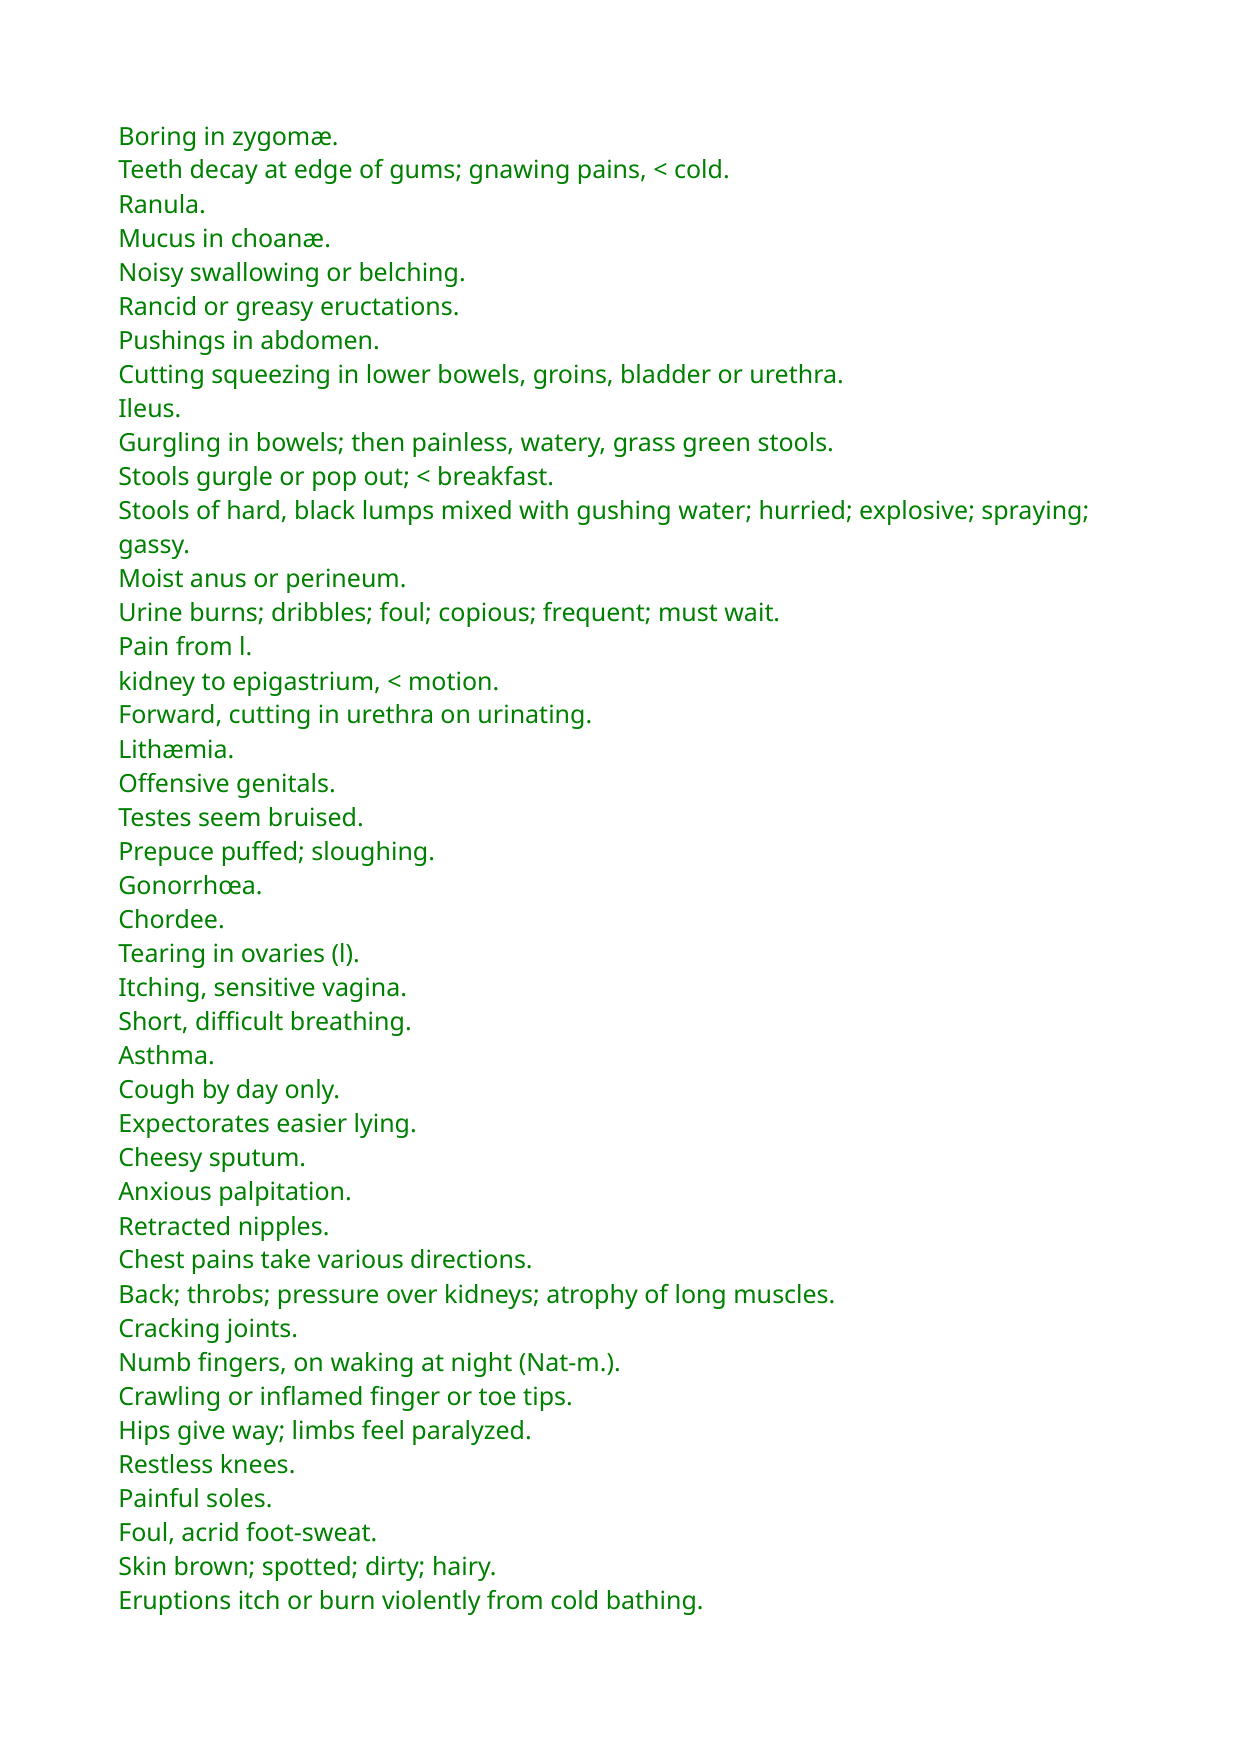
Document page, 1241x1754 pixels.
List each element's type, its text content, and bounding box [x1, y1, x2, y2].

text Hips give way; limbs feel paralyzed. [118, 1412, 1122, 1447]
text Retracted nipples. [118, 1208, 1122, 1242]
text Urine burns; dribbles; foul; copious; frequent; must wait. [118, 595, 1122, 629]
text Moist anus or perineum. [118, 561, 1122, 595]
text Eruptions itch or burn violently from cold bathing. [118, 1583, 1122, 1617]
text Cracking joints. [118, 1310, 1122, 1344]
text Numb fingers, on waking at night (Nat-m.). [118, 1344, 1122, 1378]
text Gurgling in bowels; then painless, watery, grass green stools. [118, 425, 1122, 459]
text Skin brown; spotted; dirty; hairy. [118, 1549, 1122, 1583]
text Cutting squeezing in lower bowels, groins, bladder or urethra. [118, 357, 1122, 391]
text Expectorates easier lying. [118, 1106, 1122, 1140]
text Chordee. [118, 902, 1122, 936]
text Asthma. [118, 1038, 1122, 1072]
text Teeth decay at edge of gums; gnawing pains, < cold. [118, 152, 1122, 186]
text Cheesy sputum. [118, 1140, 1122, 1174]
text Gonorrhœa. [118, 867, 1122, 902]
text Painful soles. [118, 1481, 1122, 1515]
text Testes seem bruised. [118, 799, 1122, 833]
text Anxious palpitation. [118, 1174, 1122, 1208]
text Chest pains take various directions. [118, 1242, 1122, 1276]
text Pain from l. [118, 629, 1122, 663]
text Offensive genitals. [118, 765, 1122, 799]
text Rancid or greasy eructations. [118, 288, 1122, 322]
text Pushings in abdomen. [118, 322, 1122, 357]
text Stools of hard, black lumps mixed with gushing water; hurried; explosive; spraying; gassy. [118, 493, 1122, 561]
text Cough by day only. [118, 1072, 1122, 1106]
text Itching, sensitive vagina. [118, 970, 1122, 1004]
text Prepuce puffed; sloughing. [118, 833, 1122, 867]
text Stools gurgle or pop out; < breakfast. [118, 459, 1122, 493]
text Lithæmia. [118, 731, 1122, 765]
text Short, difficult breathing. [118, 1004, 1122, 1038]
text Crawling or inflamed finger or toe tips. [118, 1378, 1122, 1412]
text Mucus in choanæ. [118, 220, 1122, 254]
text Ranula. [118, 186, 1122, 220]
text Ileus. [118, 391, 1122, 425]
text Noisy swallowing or belching. [118, 254, 1122, 288]
text Forward, cutting in urethra on urinating. [118, 697, 1122, 731]
text Back; throbs; pressure over kidneys; atrophy of long muscles. [118, 1276, 1122, 1310]
text Foul, acrid foot-sweat. [118, 1515, 1122, 1549]
text kidney to epigastrium, < motion. [118, 663, 1122, 697]
text Boring in zygomæ. [118, 118, 1122, 152]
text Restless knees. [118, 1447, 1122, 1481]
text Tearing in ovaries (l). [118, 936, 1122, 970]
